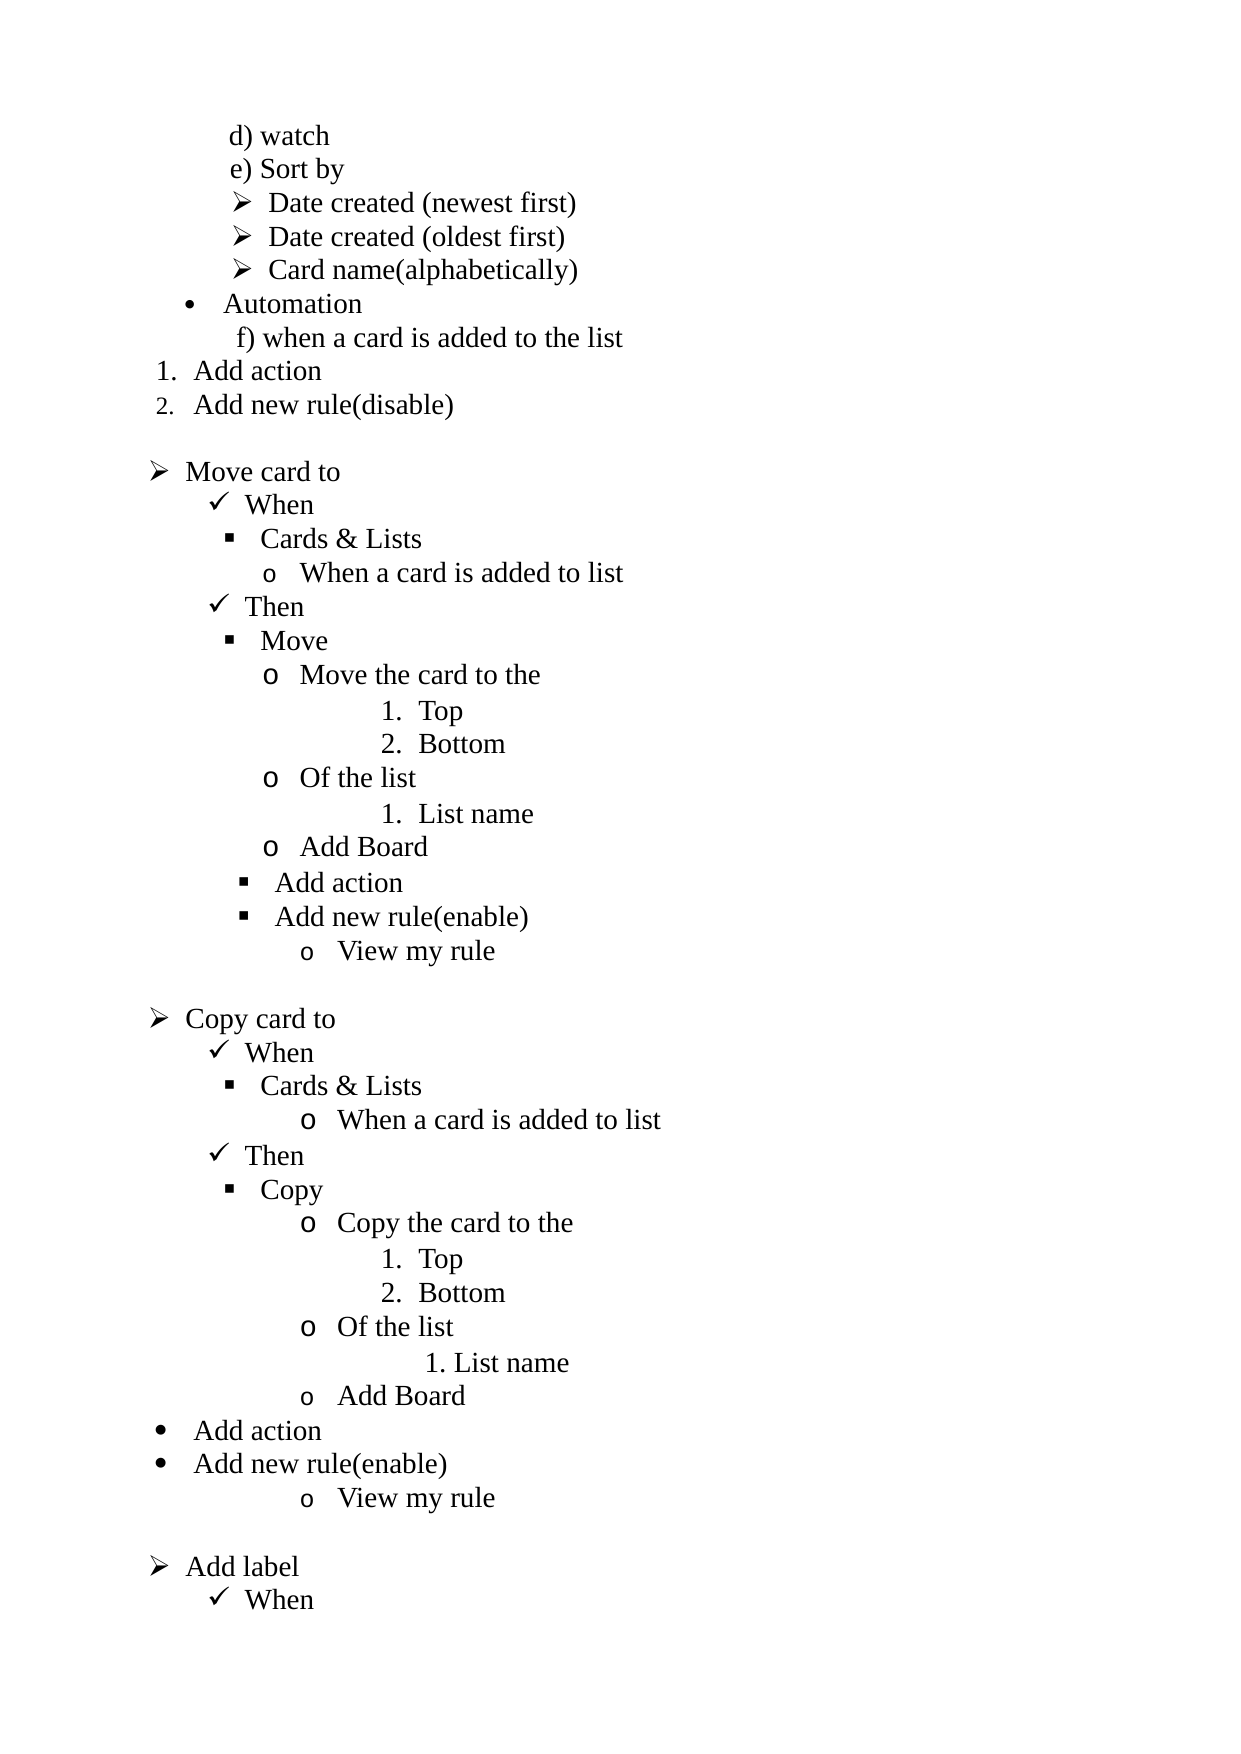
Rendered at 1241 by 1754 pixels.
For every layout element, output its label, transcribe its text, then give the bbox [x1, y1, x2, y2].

list Move card to [148, 454, 1122, 487]
list Date created (oldest first) [231, 219, 1122, 252]
list When a card is added to list [299, 1102, 1122, 1138]
list Then [207, 1138, 1122, 1172]
list Bottom [381, 726, 1122, 760]
list Move the card to the [262, 657, 1122, 693]
list Date created (newest first) [231, 185, 1122, 219]
list Card name(alphabetically) [231, 252, 1122, 286]
list Add action [156, 1413, 1122, 1447]
list Move [223, 623, 1122, 657]
list Cards & Lists [223, 521, 1122, 555]
list Top [381, 693, 1122, 726]
list When [207, 487, 1122, 521]
list Top [381, 1242, 1122, 1275]
list Copy [223, 1172, 1122, 1206]
list Copy the card to the [299, 1206, 1122, 1242]
text d) watch [156, 118, 1122, 152]
list Bottom [381, 1275, 1122, 1309]
list Add new rule(enable) [156, 1447, 1122, 1480]
list Copy card to [148, 1001, 1122, 1035]
list Then [207, 589, 1122, 623]
text e) Sort by [193, 152, 1122, 185]
list Add action [237, 866, 1122, 899]
list Cards & Lists [223, 1068, 1122, 1102]
text 1. List name [118, 1345, 1122, 1378]
list When a card is added to list [262, 555, 1122, 589]
list Of the list [262, 760, 1122, 796]
list Add new rule(disable) [156, 387, 1122, 420]
list Add action [156, 353, 1122, 387]
list List name [381, 796, 1122, 829]
list Add Board [299, 1378, 1122, 1413]
list When [207, 1582, 1122, 1616]
list Add label [148, 1549, 1122, 1582]
text f) when a card is added to the list [156, 320, 1122, 353]
list View my rule [299, 933, 1122, 968]
list Add new rule(enable) [237, 899, 1122, 933]
list Automation [185, 286, 1122, 320]
list Of the list [299, 1309, 1122, 1345]
list When [207, 1035, 1122, 1068]
list Add Board [262, 829, 1122, 866]
list View my rule [299, 1480, 1122, 1515]
